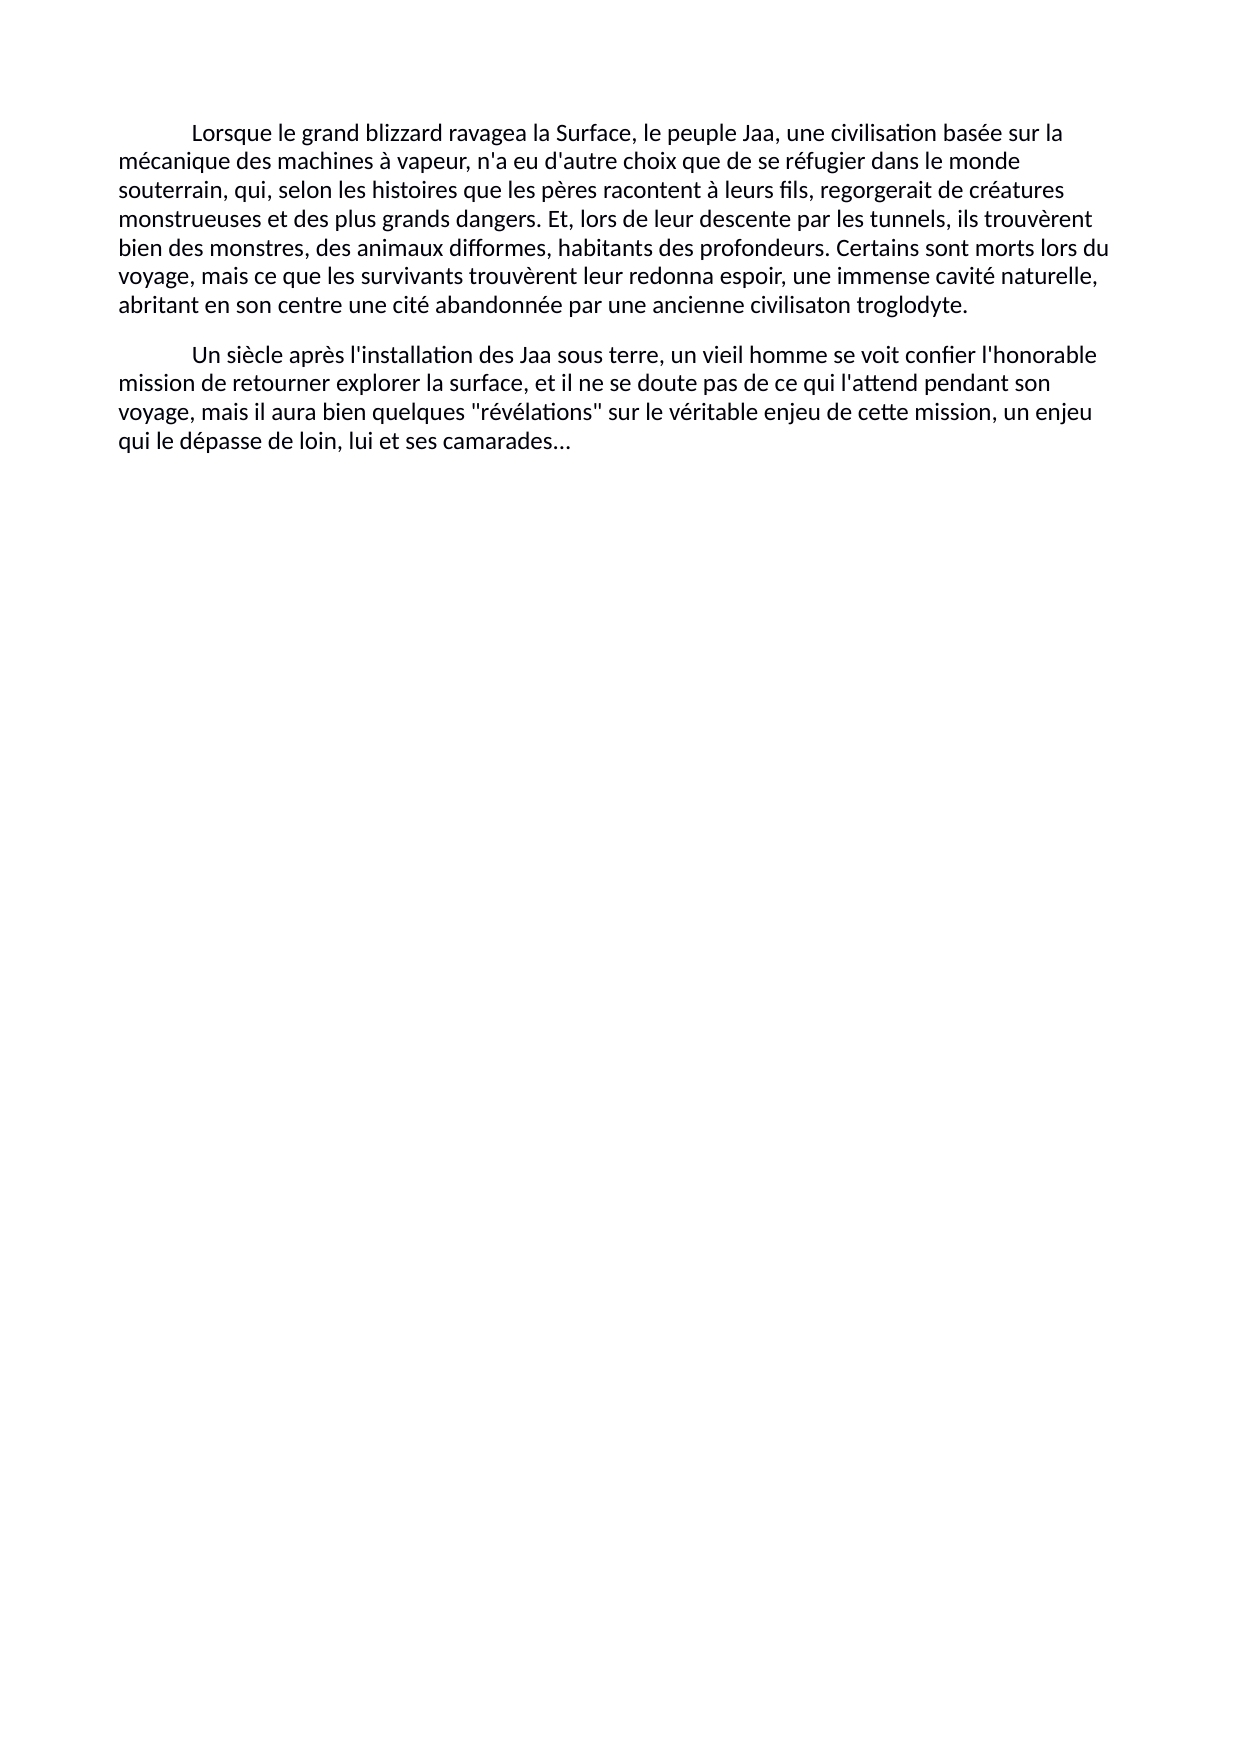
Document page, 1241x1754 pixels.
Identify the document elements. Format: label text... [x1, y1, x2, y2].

text Lorsque le grand blizzard ravagea la Surface, le peuple Jaa, une civilisation basée sur la mécanique des machines à vapeur, n'a eu d'autre choix que de se réfugier dans le monde souterrain, qui, selon les histoires que les pères racontent à leurs fils, regorgerait de créatures monstrueuses et des plus grands dangers. Et, lors de leur descente par les tunnels, ils trouvèrent bien des monstres, des animaux difformes, habitants des profondeurs. Certains sont morts lors du voyage, mais ce que les survivants trouvèrent leur redonna espoir, une immense cavité naturelle, abritant en son centre une cité abandonnée par une ancienne civilisaton troglodyte. [118, 118, 1122, 319]
text Un siècle après l'installation des Jaa sous terre, un vieil homme se voit confier l'honorable mission de retourner explorer la surface, et il ne se doute pas de ce qui l'attend pendant son voyage, mais il aura bien quelques "révélations" sur le véritable enjeu de cette mission, un enjeu qui le dépasse de loin, lui et ses camarades... [118, 340, 1122, 455]
